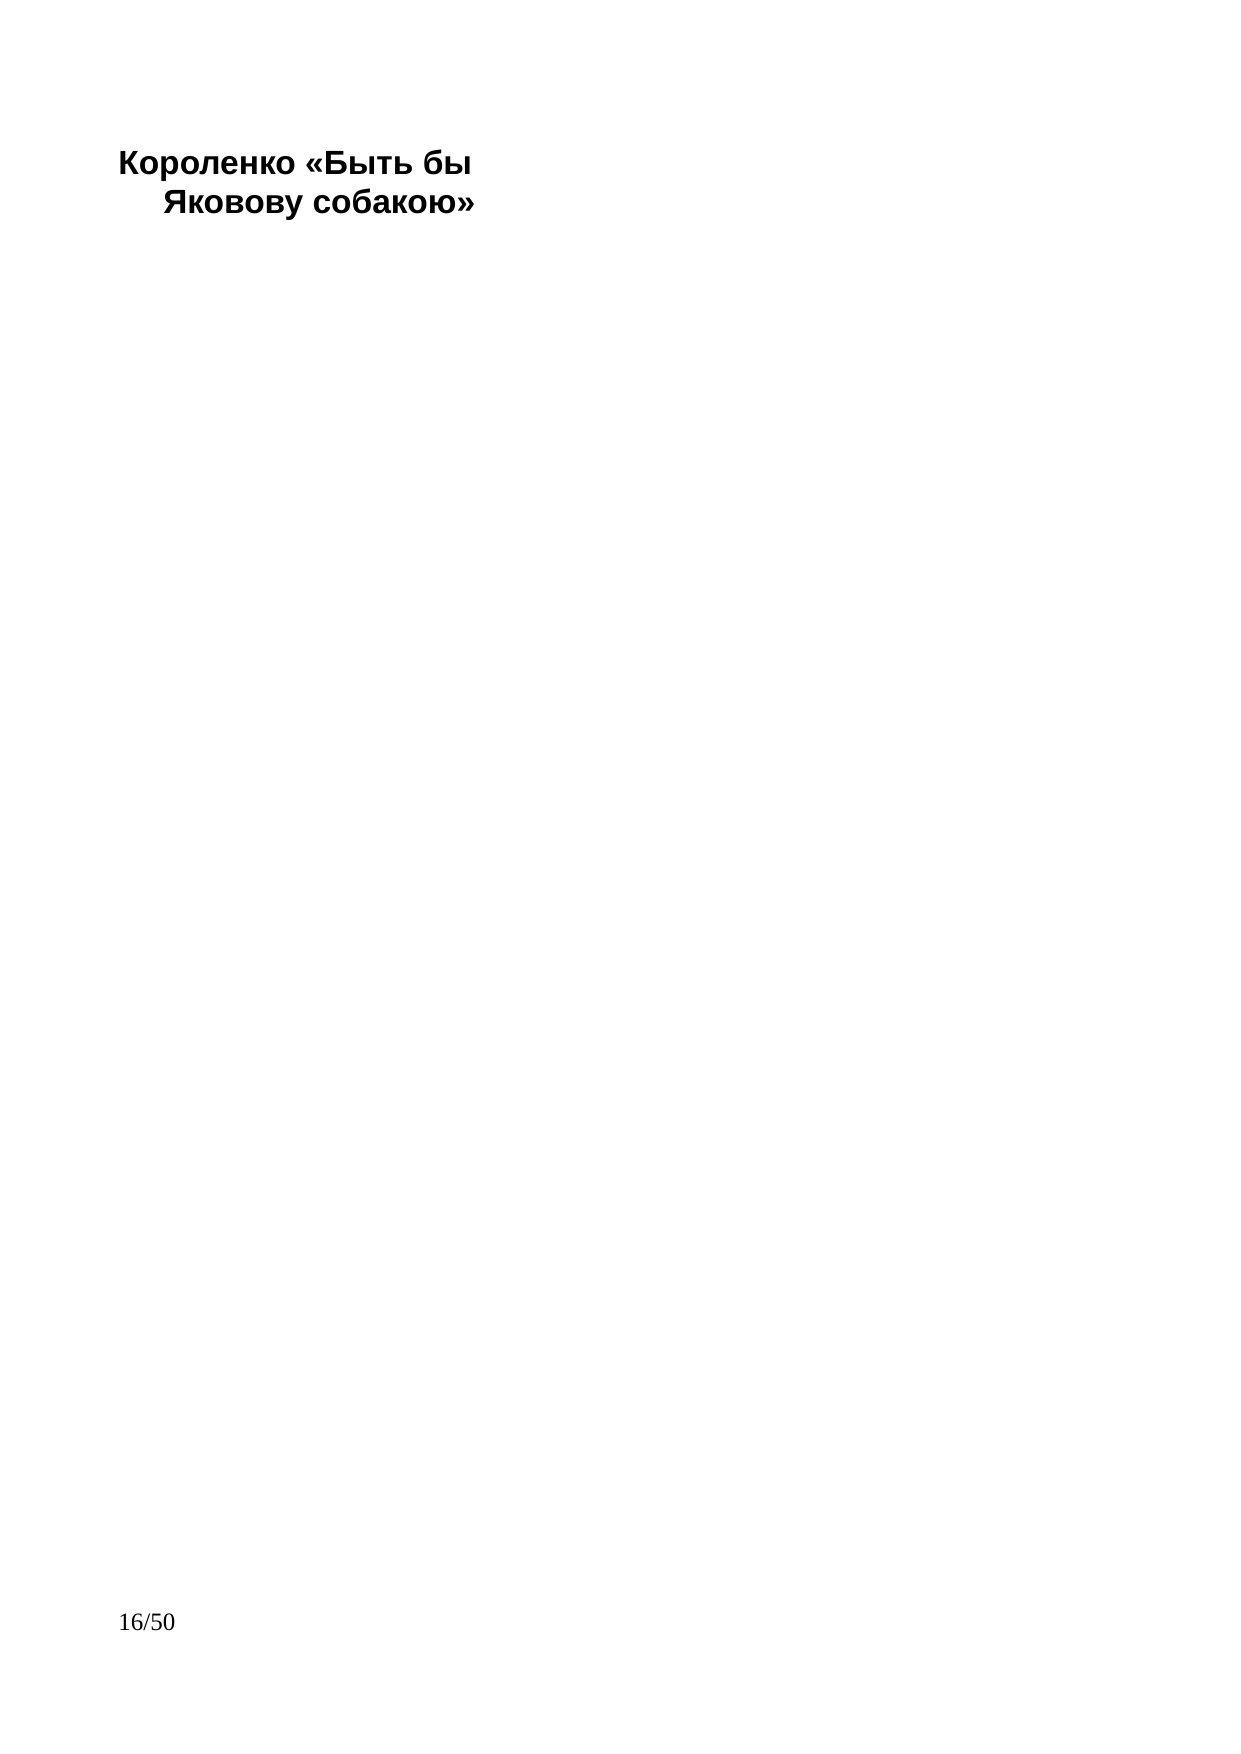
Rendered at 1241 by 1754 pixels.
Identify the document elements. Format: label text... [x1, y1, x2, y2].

subtitle Короленко «Быть бы Яковову собакою» [118, 143, 620, 220]
